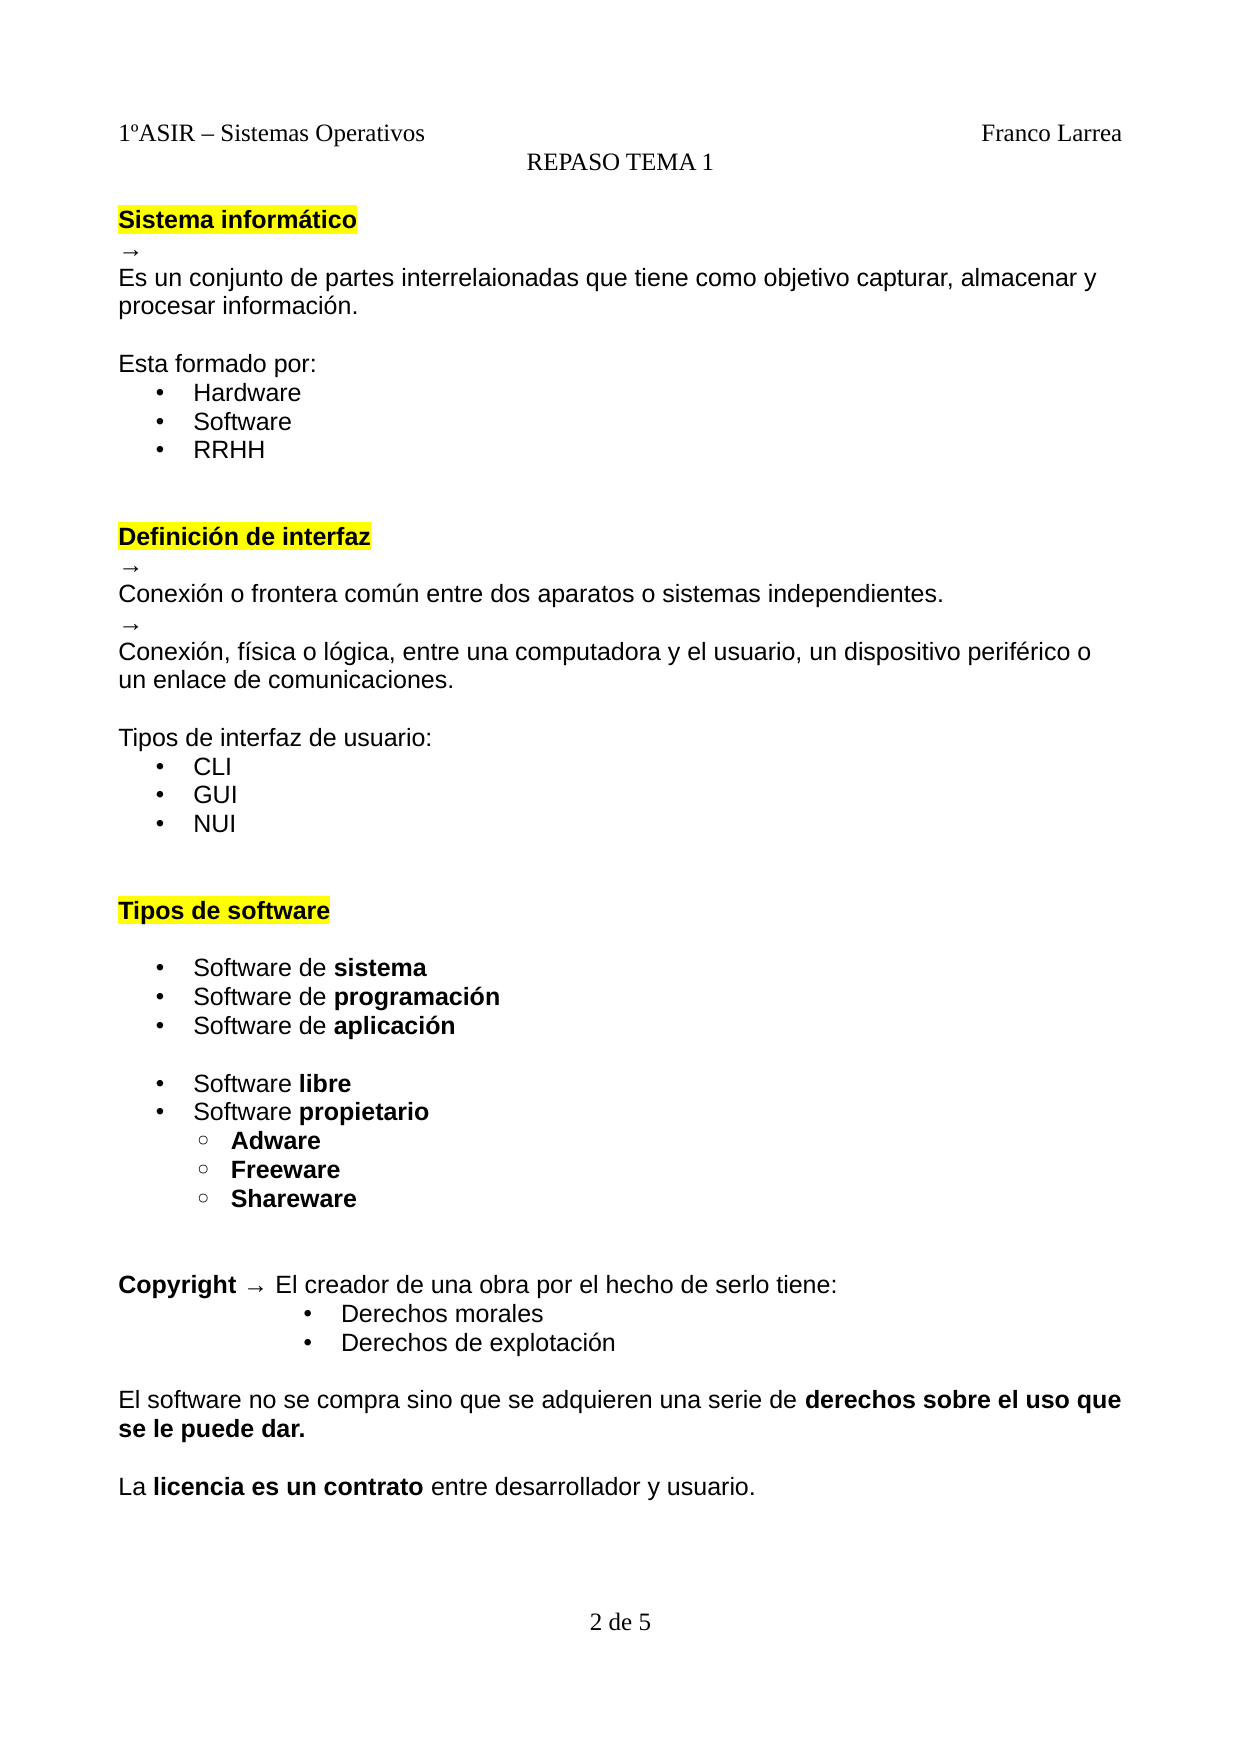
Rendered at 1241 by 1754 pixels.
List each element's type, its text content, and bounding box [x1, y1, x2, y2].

text Definición de interfaz [118, 522, 1122, 550]
list Derechos morales [303, 1299, 1122, 1328]
text Copyright → El creador de una obra por el hecho de serlo tiene: [118, 1270, 1122, 1299]
text → [118, 550, 1122, 579]
list GUI [156, 781, 1122, 809]
text Sistema informático [118, 205, 1122, 234]
list Software de aplicación [156, 1011, 1122, 1040]
list Software de programación [156, 982, 1122, 1011]
text Conexión o frontera común entre dos aparatos o sistemas independientes. [118, 579, 1122, 608]
text Tipos de interfaz de usuario: [118, 723, 1122, 752]
text La licencia es un contrato entre desarrollador y usuario. [118, 1472, 1122, 1501]
text Tipos de software [118, 896, 1122, 924]
list Freeware [193, 1155, 1122, 1184]
text Conexión, física o lógica, entre una computadora y el usuario, un dispositivo periférico o un enlace de comunicaciones. [118, 637, 1122, 694]
list CLI [156, 752, 1122, 781]
list Shareware [193, 1184, 1122, 1213]
list RRHH [156, 435, 1122, 464]
list Adware [193, 1126, 1122, 1155]
text El software no se compra sino que se adquieren una serie de derechos sobre el uso que se le puede dar. [118, 1386, 1122, 1443]
list Derechos de explotación [303, 1328, 1122, 1357]
list NUI [156, 809, 1122, 838]
list Hardware [156, 378, 1122, 406]
text Esta formado por: [118, 349, 1122, 378]
list Software libre [156, 1068, 1122, 1097]
list Software propietario [156, 1097, 1122, 1126]
list Software de sistema [156, 953, 1122, 982]
list Software [156, 406, 1122, 435]
text → [118, 608, 1122, 637]
text → [118, 234, 1122, 263]
text Es un conjunto de partes interrelaionadas que tiene como objetivo capturar, almacenar y procesar información. [118, 263, 1122, 320]
